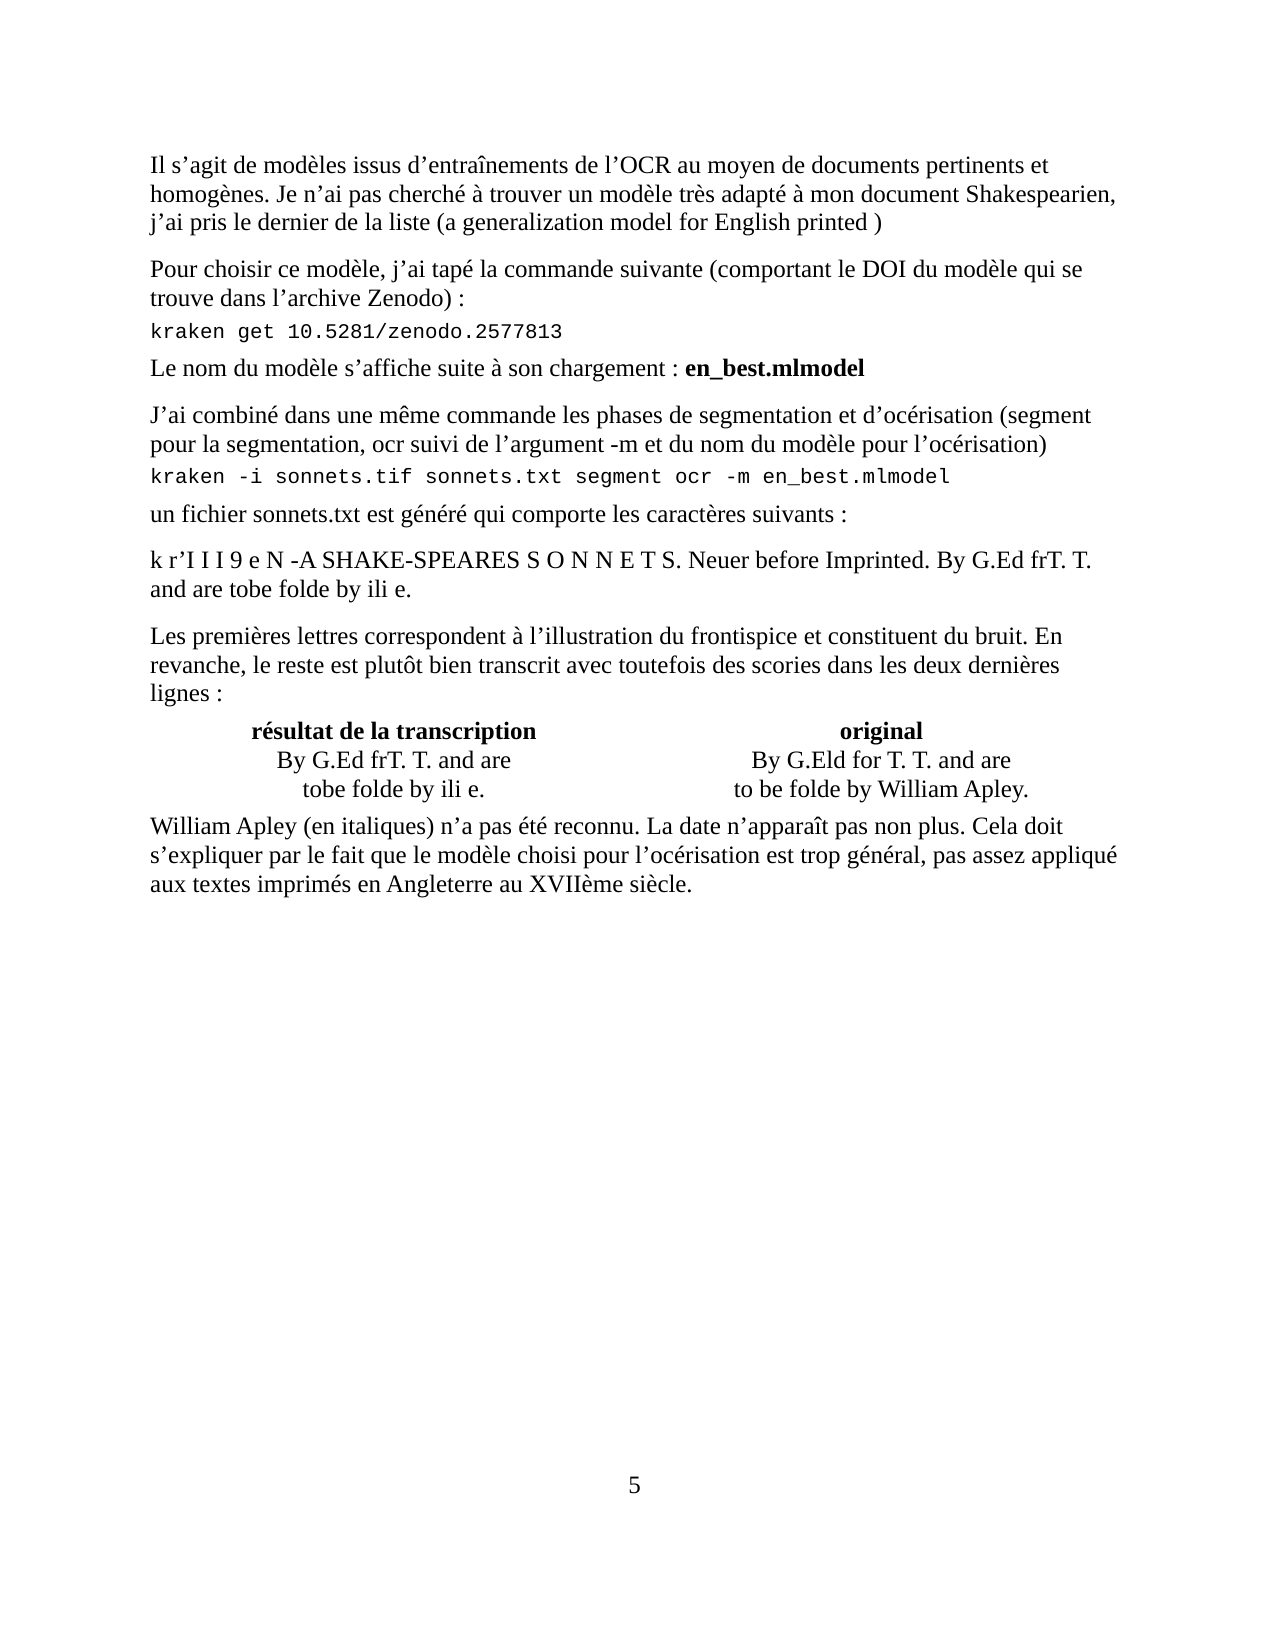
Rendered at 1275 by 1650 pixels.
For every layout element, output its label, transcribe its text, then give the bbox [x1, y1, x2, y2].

text Pour choisir ce modèle, j’ai tapé la commande suivante (comportant le DOI du modèle qui se trouve dans l’archive Zenodo) : [150, 254, 1125, 312]
table_header résultat de la transcription [150, 716, 637, 745]
table_cell By G.Ed frT. T. and are [150, 745, 637, 774]
table_cell to be folde by William Apley. [638, 774, 1125, 802]
text Il s’agit de modèles issus d’entraînements de l’OCR au moyen de documents pertinents et homogènes. Je n’ai pas cherché à trouver un modèle très adapté à mon document Shakespearien, j’ai pris le dernier de la liste (a generalization model for English printed ) [150, 150, 1125, 236]
table_cell tobe folde by ili e. [150, 774, 637, 802]
table_header original [638, 716, 1125, 745]
table_cell By G.Eld for T. T. and are [638, 745, 1125, 774]
text Les premières lettres correspondent à l’illustration du frontispice et constituent du bruit. En revanche, le reste est plutôt bien transcrit avec toutefois des scories dans les deux dernières lignes : [150, 621, 1125, 707]
text Le nom du modèle s’affiche suite à son chargement : en_best.mlmodel [150, 353, 1125, 382]
text J’ai combiné dans une même commande les phases de segmentation et d’océrisation (segment pour la segmentation, ocr suivi de l’argument -m et du nom du modèle pour l’océrisation) [150, 400, 1125, 457]
text kraken -i sonnets.tif sonnets.txt segment ocr -m en_best.mlmodel [150, 466, 1125, 490]
text un fichier sonnets.txt est généré qui comporte les caractères suivants : [150, 499, 1125, 528]
text William Apley (en italiques) n’a pas été reconnu. La date n’apparaît pas non plus. Cela doit s’expliquer par le fait que le modèle choisi pour l’océrisation est trop général, pas assez appliqué aux textes imprimés en Angleterre au XVIIème siècle. [150, 811, 1125, 898]
text k r’I I I 9 e N -A SHAKE-SPEARES S O N N E T S. Neuer before Imprinted. By G.Ed frT. T. and are tobe folde by ili e. [150, 546, 1125, 603]
text kraken get 10.5281/zenodo.2577813 [150, 321, 1125, 344]
